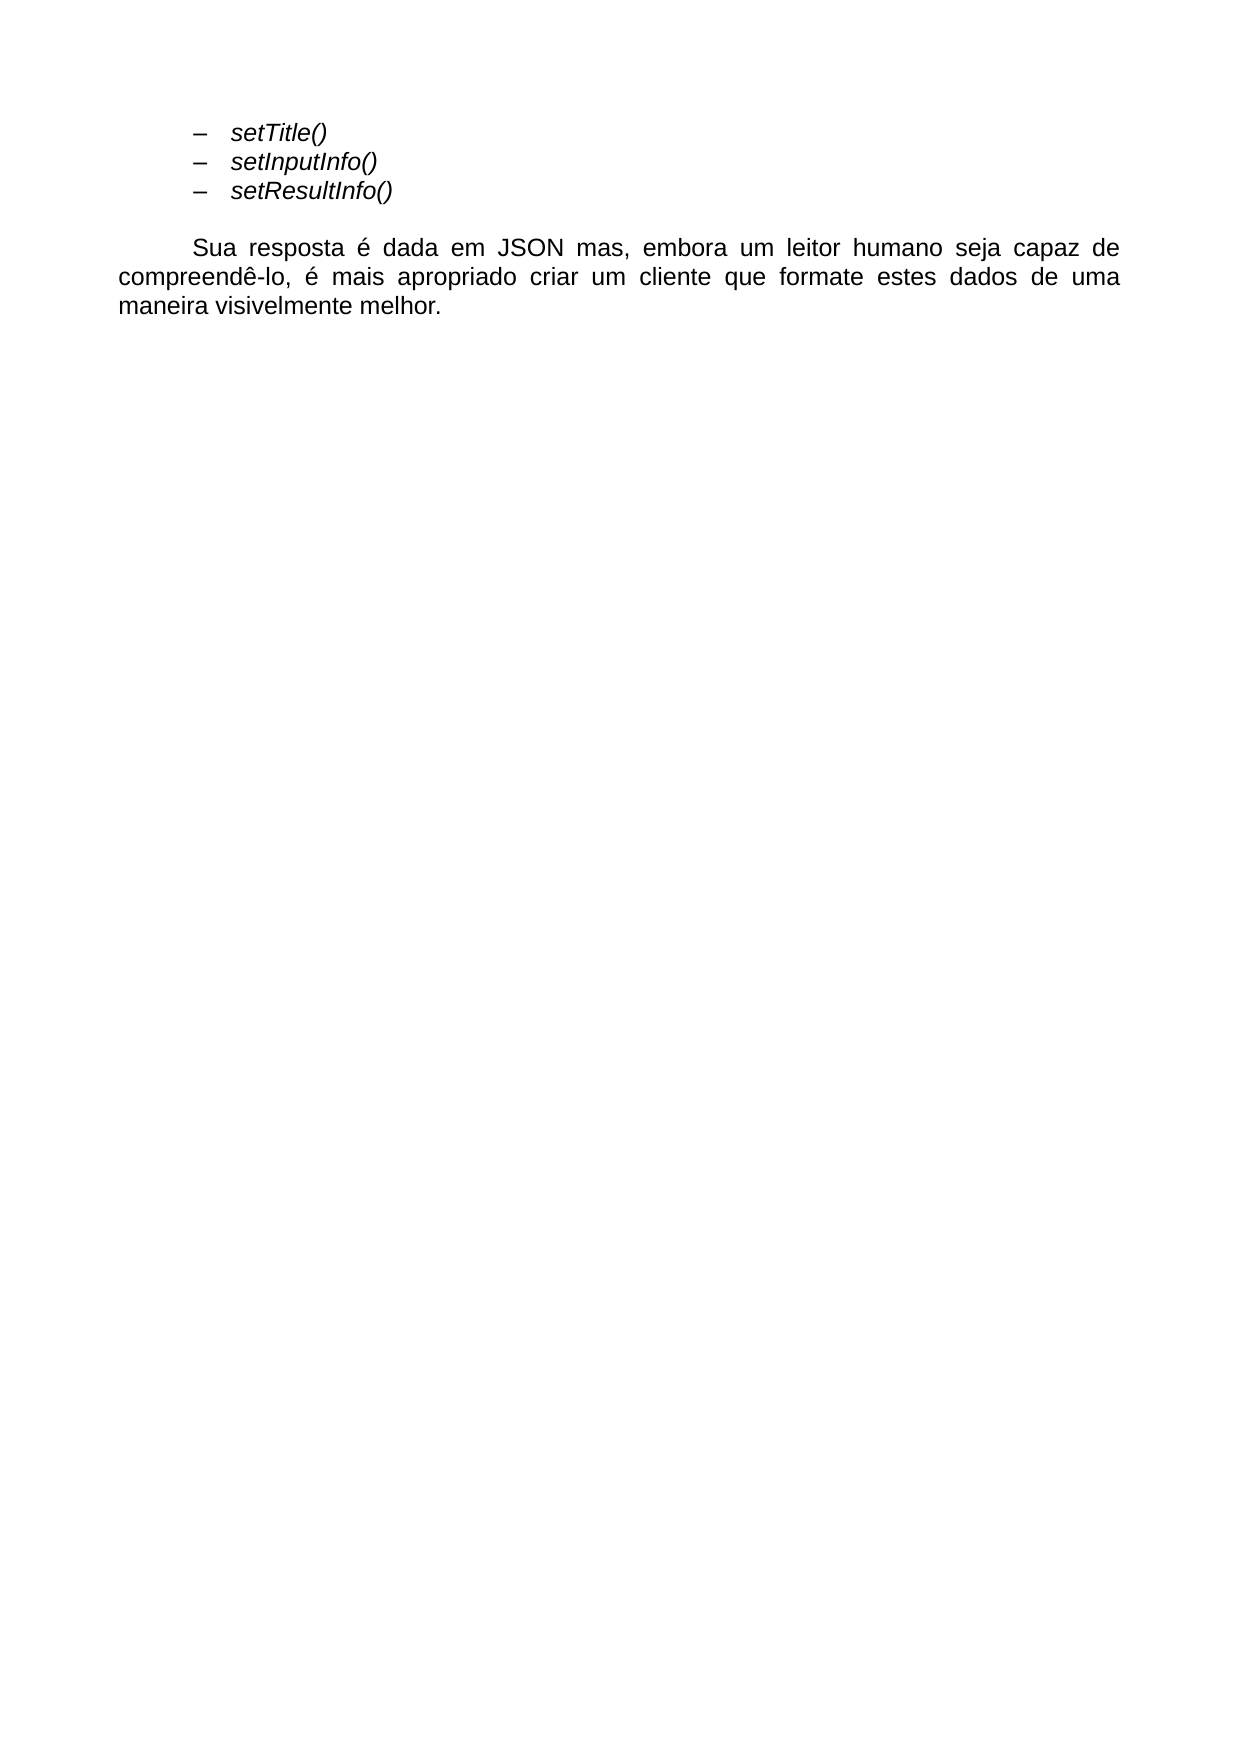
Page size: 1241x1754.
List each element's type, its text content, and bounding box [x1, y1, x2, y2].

list setTitle() [193, 118, 1122, 147]
list setResultInfo() [193, 176, 1122, 205]
list setInputInfo() [193, 147, 1122, 176]
text Sua resposta é dada em JSON mas, embora um leitor humano seja capaz de compreendê-lo, é mais apropriado criar um cliente que formate estes dados de uma maneira visivelmente melhor. [118, 233, 1122, 320]
